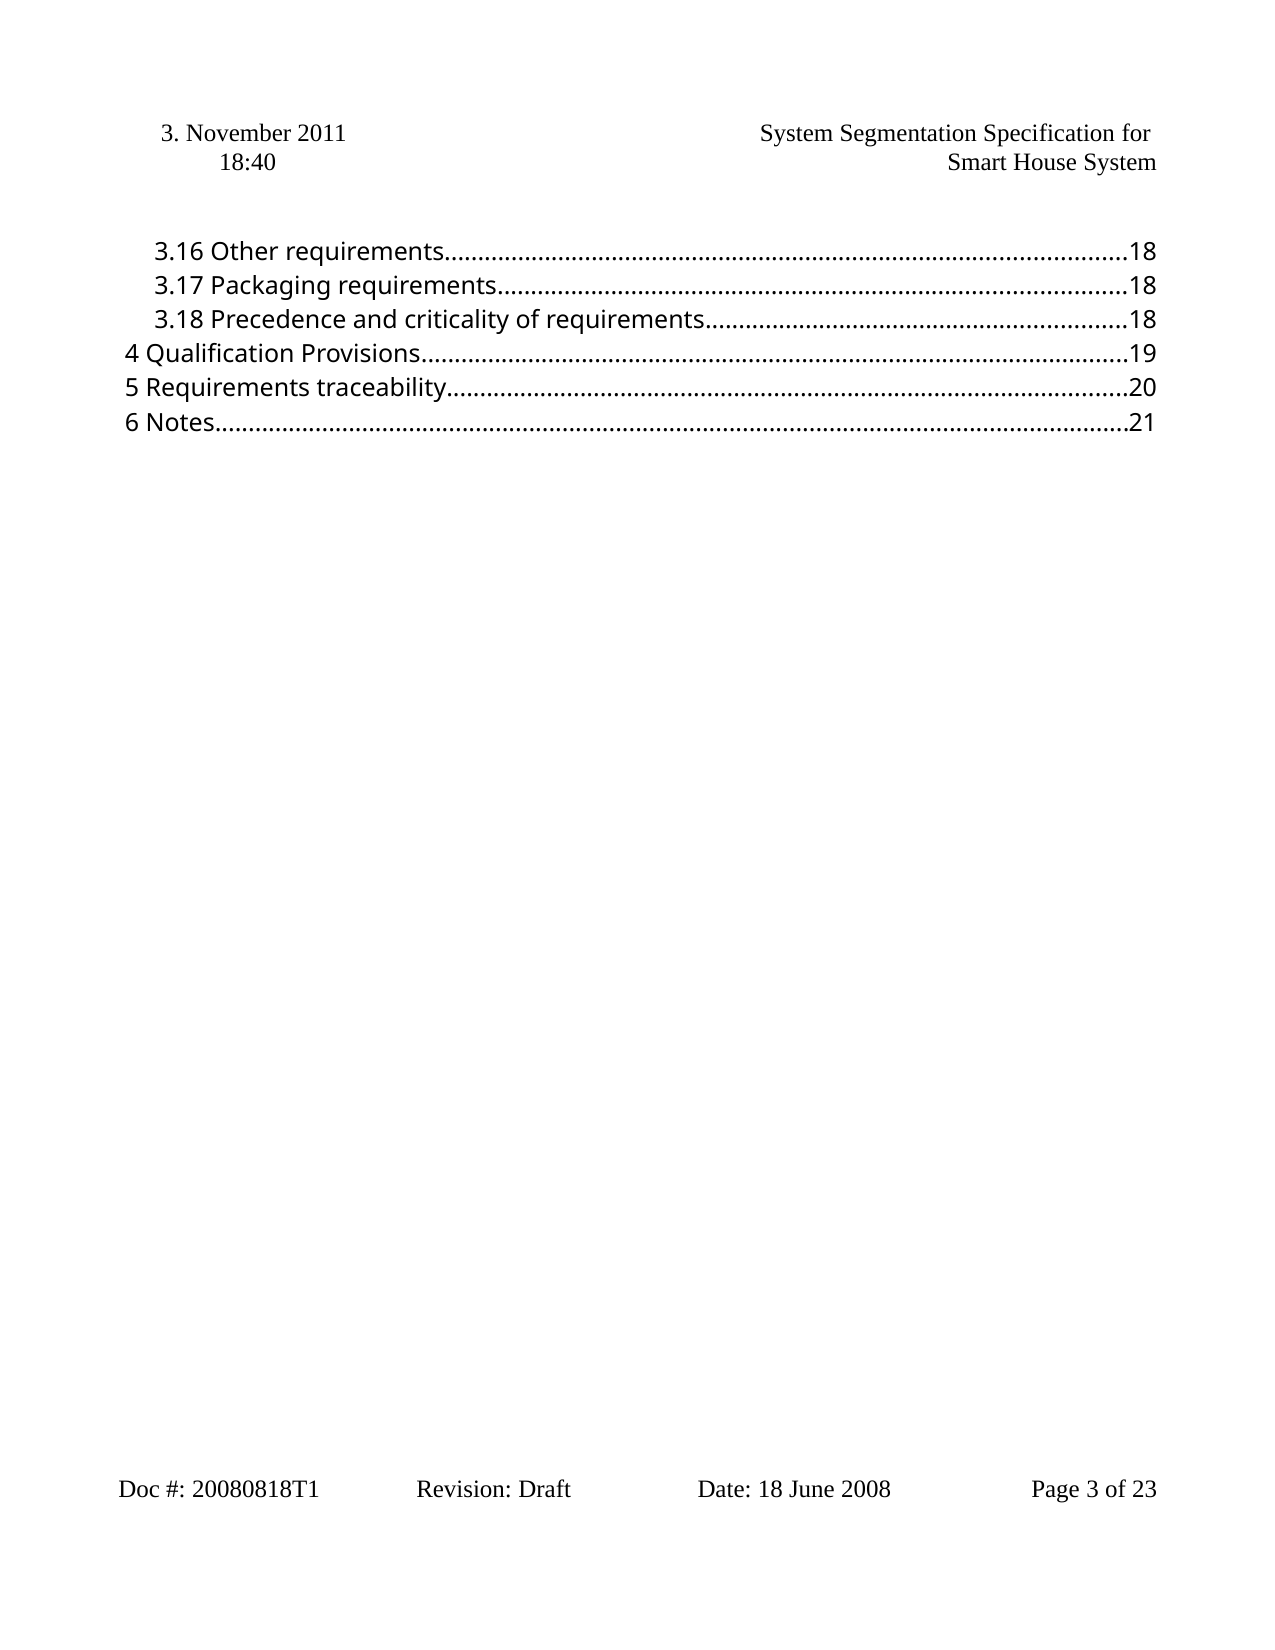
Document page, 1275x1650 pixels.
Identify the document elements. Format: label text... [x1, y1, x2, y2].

text 6 Notes 21 [118, 404, 1157, 438]
text 5 Requirements traceability 20 [118, 370, 1157, 404]
text 3.17 Packaging requirements 18 [148, 268, 1157, 302]
text 4 Qualification Provisions 19 [118, 336, 1157, 370]
text 3.16 Other requirements 18 [148, 234, 1157, 268]
text 3.18 Precedence and criticality of requirements 18 [148, 302, 1157, 336]
